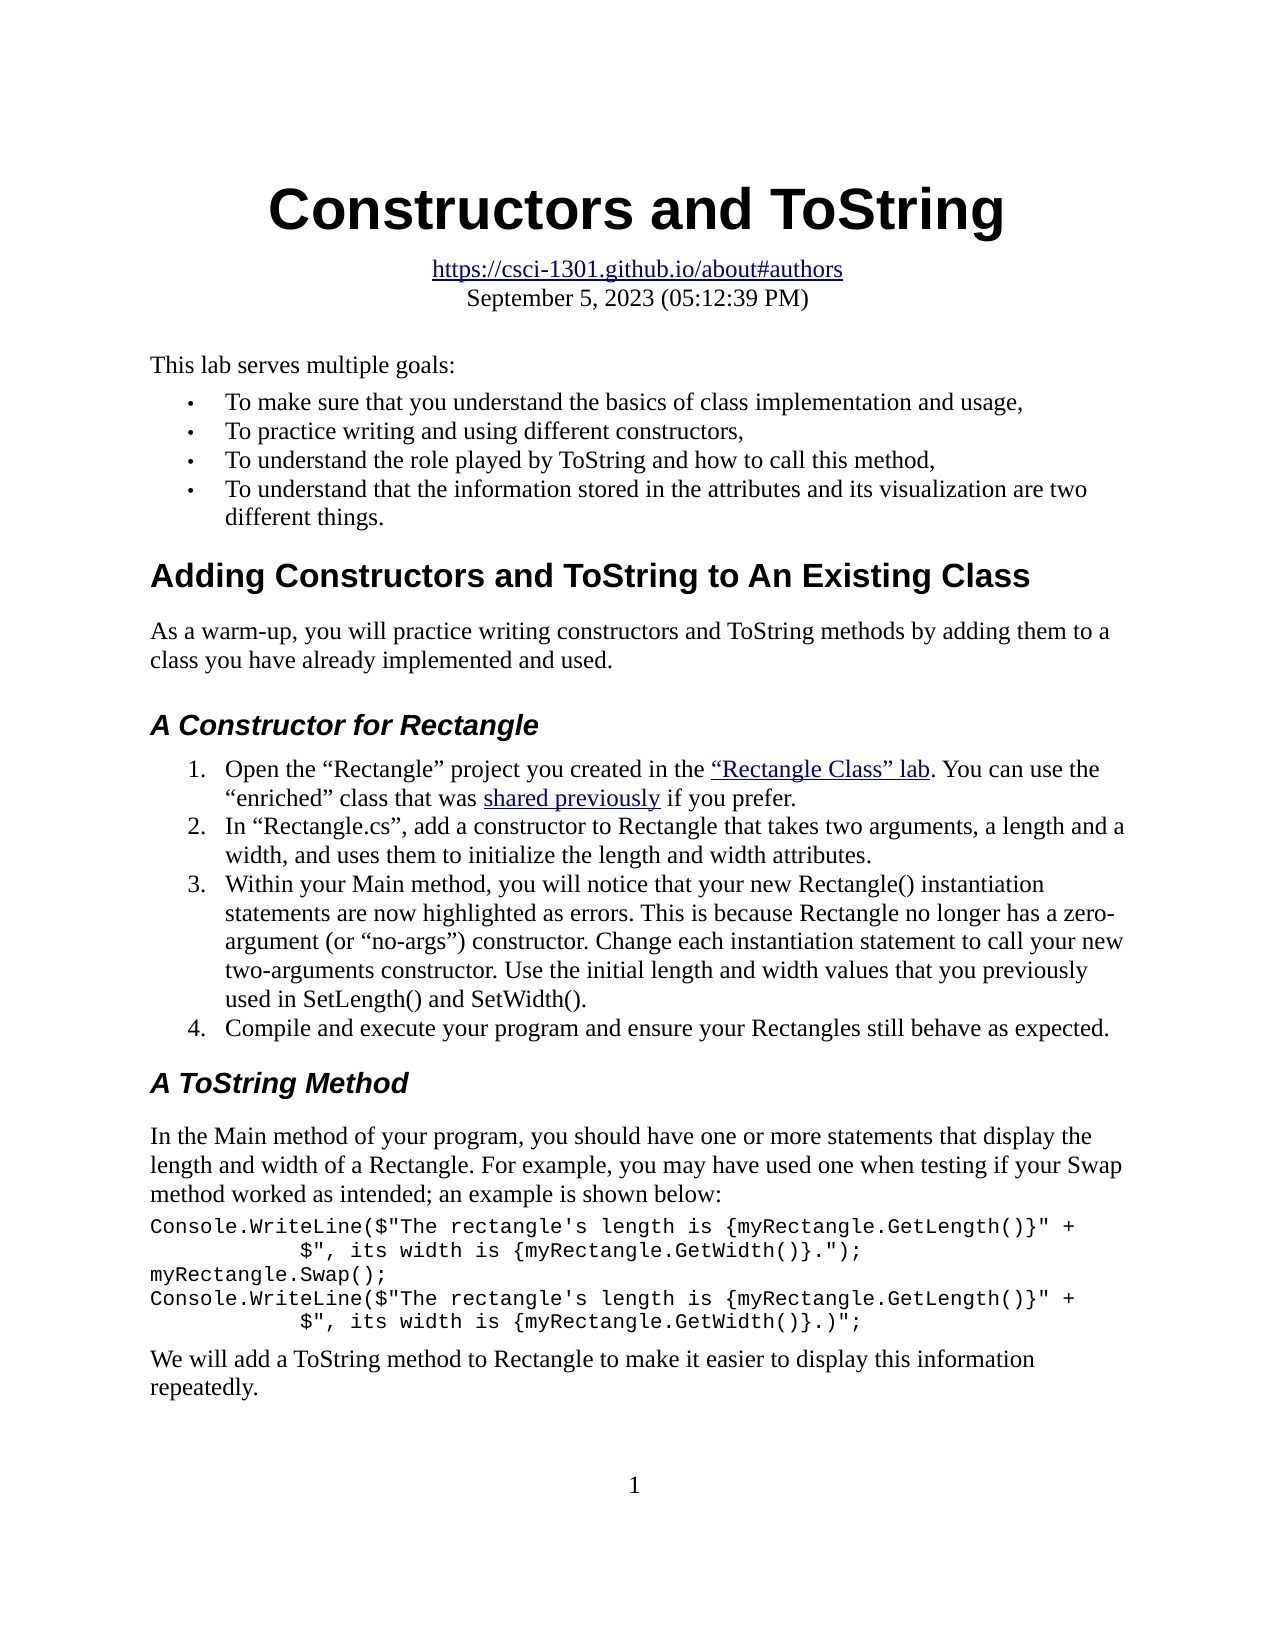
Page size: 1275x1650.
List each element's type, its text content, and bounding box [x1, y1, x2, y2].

text $", its width is {myRectangle.GetWidth()}.)"; [150, 1311, 1125, 1335]
list To understand that the information stored in the attributes and its visualization are two different things. [187, 474, 1125, 531]
text As a warm-up, you will practice writing constructors and ToString methods by adding them to a class you have already implemented and used. [150, 616, 1125, 674]
list Compile and execute your program and ensure your Rectangles still behave as expected. [187, 1013, 1125, 1041]
text September 5, 2023 (05:12:39 PM) [150, 283, 1125, 312]
list Open the “Rectangle” project you created in the “Rectangle Class” lab. You can use the “enriched” class that was shared previously if you prefer. [187, 754, 1125, 811]
text Console.WriteLine($"The rectangle's length is {myRectangle.GetLength()}" + [150, 1217, 1125, 1240]
text We will add a ToString method to Rectangle to make it easier to display this information repeatedly. [150, 1344, 1125, 1401]
list To make sure that you understand the basics of class implementation and usage, [187, 387, 1125, 416]
text myRectangle.Swap(); [150, 1264, 1125, 1287]
text This lab serves multiple goals: [150, 350, 1125, 378]
list Within your Main method, you will notice that your new Rectangle() instantiation statements are now highlighted as errors. This is because Rectangle no longer has a zero-argument (or “no-args”) constructor. Change each instantiation statement to call your new two-arguments constructor. Use the initial length and width values that you previously used in SetLength() and SetWidth(). [187, 869, 1125, 1013]
text $", its width is {myRectangle.GetWidth()}."); [150, 1240, 1125, 1264]
text In the Main method of your program, you should have one or more statements that display the length and width of a Rectangle. For example, you may have used one when testing if your Swap method worked as intended; an example is shown below: [150, 1121, 1125, 1208]
text https://csci-1301.github.io/about#authors [150, 254, 1125, 283]
title Constructors and ToString [150, 175, 1125, 242]
text Console.WriteLine($"The rectangle's length is {myRectangle.GetLength()}" + [150, 1287, 1125, 1311]
subtitle A ToString Method [150, 1066, 1125, 1100]
list To practice writing and using different constructors, [187, 416, 1125, 445]
subtitle Adding Constructors and ToString to An Existing Class [150, 556, 1125, 595]
list In “Rectangle.cs”, add a constructor to Rectangle that takes two arguments, a length and a width, and uses them to initialize the length and width attributes. [187, 811, 1125, 869]
subtitle A Constructor for Rectangle [150, 708, 1125, 741]
list To understand the role played by ToString and how to call this method, [187, 445, 1125, 474]
